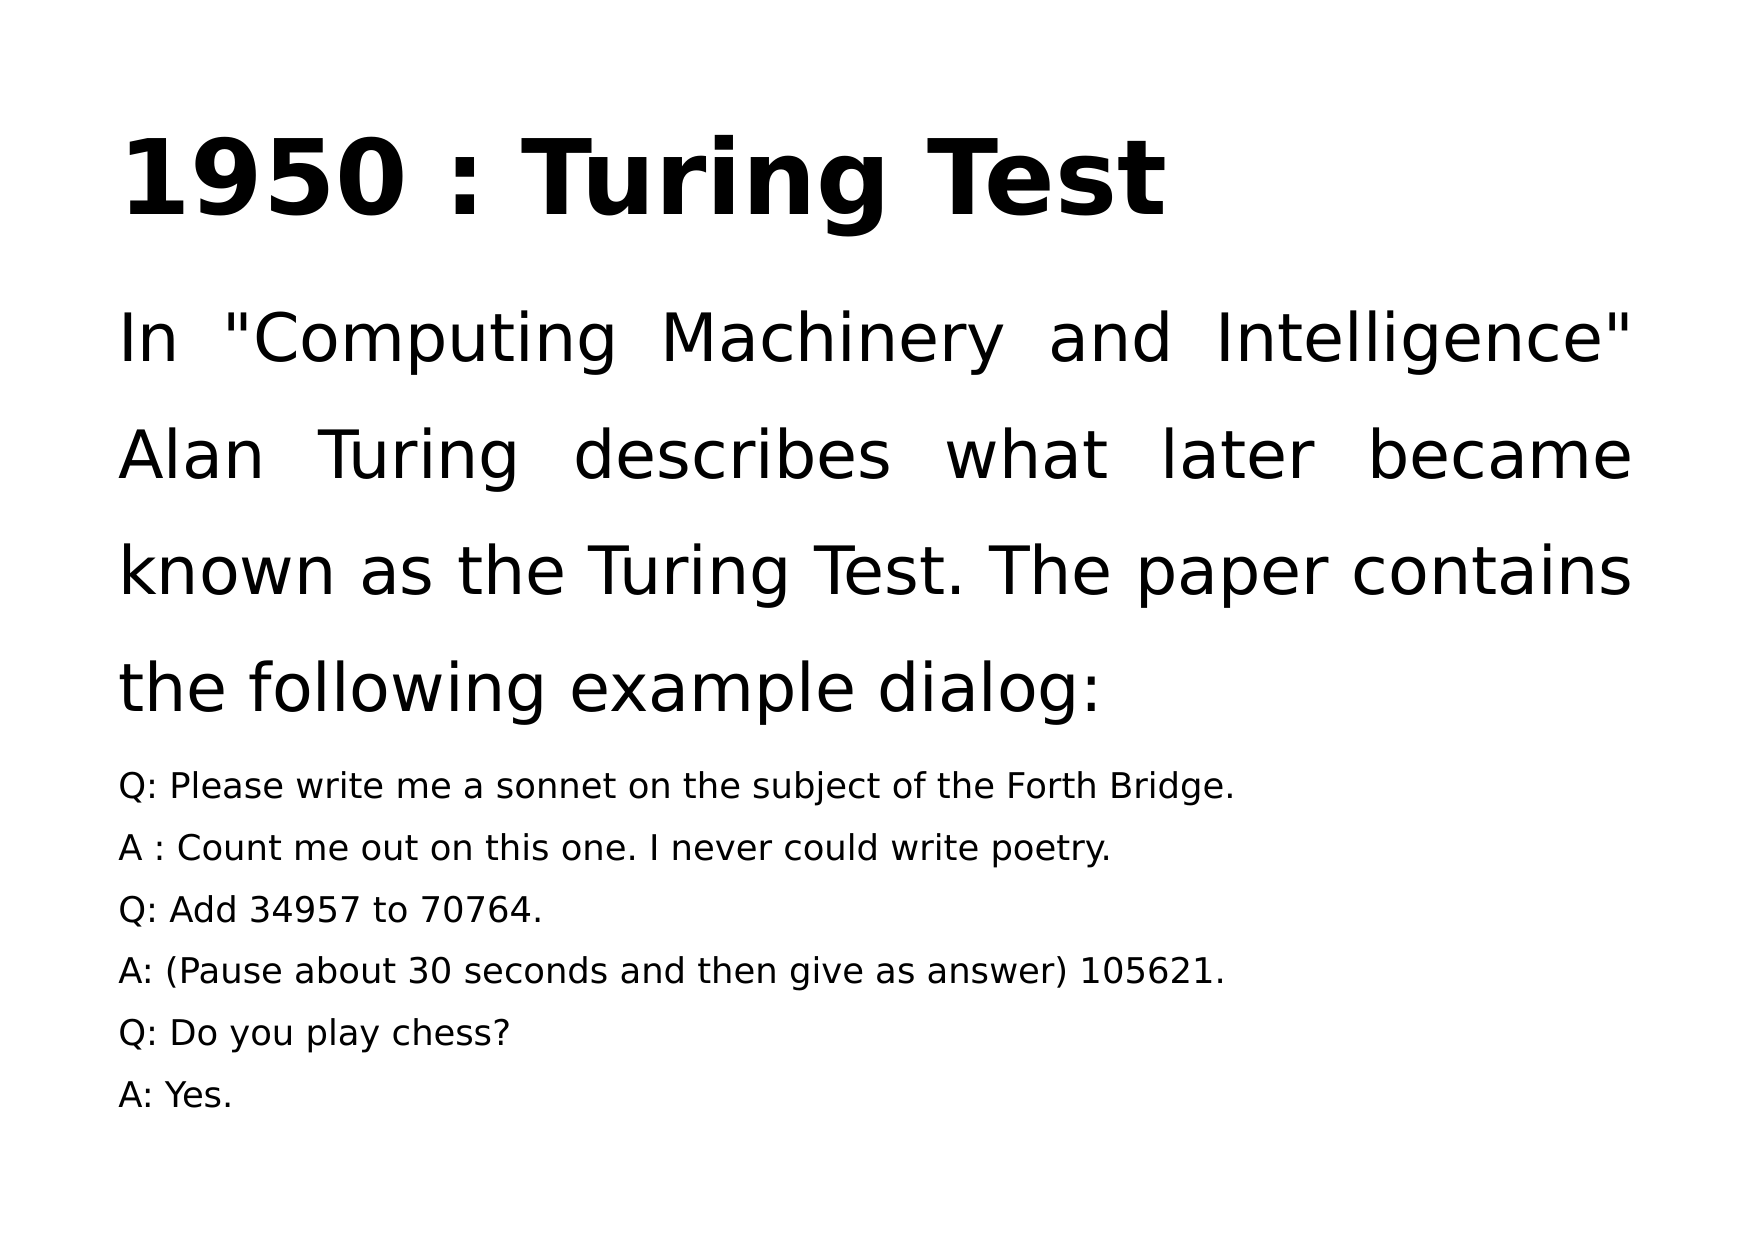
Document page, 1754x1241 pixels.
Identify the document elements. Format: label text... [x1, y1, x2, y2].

text In "Computing Machinery and Intelligence" Alan Turing describes what later became known as the Turing Test. The paper contains the following example dialog: [118, 300, 1636, 727]
text A: (Pause about 30 seconds and then give as answer) 105621. [118, 951, 1636, 992]
text A: Yes. [118, 1075, 1636, 1116]
text 1950 : Turing Test [118, 118, 1636, 239]
text Q: Do you play chess? [118, 1013, 1636, 1054]
text Q: Add 34957 to 70764. [118, 889, 1636, 930]
text Q: Please write me a sonnet on the subject of the Forth Bridge. [118, 765, 1636, 807]
text A : Count me out on this one. I never could write poetry. [118, 827, 1636, 868]
